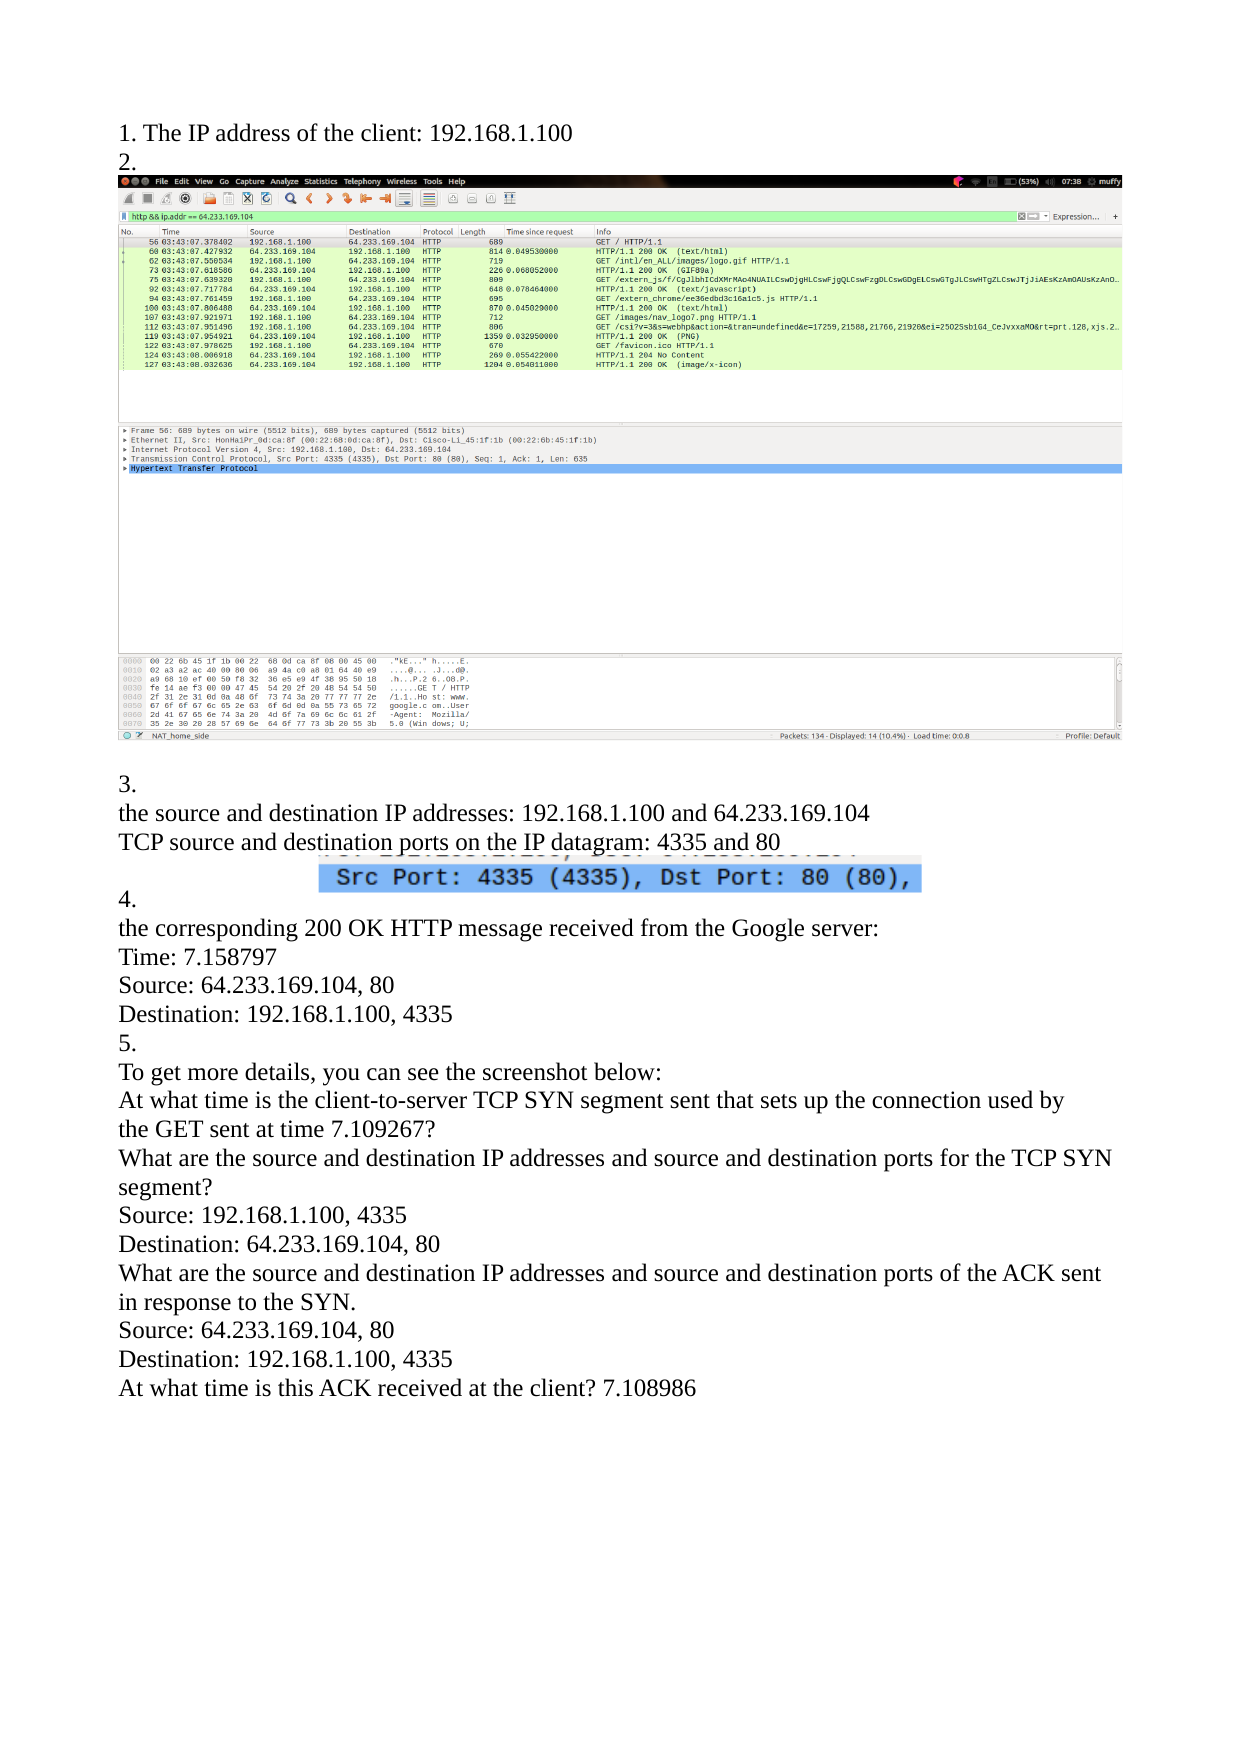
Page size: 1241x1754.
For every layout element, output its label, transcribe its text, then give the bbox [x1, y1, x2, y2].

text 4. [118, 884, 1122, 913]
text Destination: 64.233.169.104, 80 [118, 1229, 1122, 1258]
text 5. [118, 1028, 1122, 1057]
text Source: 192.168.1.100, 4335 [118, 1200, 1122, 1229]
text Destination: 192.168.1.100, 4335 [118, 1344, 1122, 1373]
text 1. The IP address of the client: 192.168.1.100 [118, 118, 1122, 147]
picture [118, 175, 1123, 741]
text the GET sent at time 7.109267? [118, 1114, 1122, 1143]
text 3. [118, 769, 1122, 798]
text 2. [118, 147, 1122, 175]
text What are the source and destination IP addresses and source and destination ports of the ACK sent in response to the SYN. [118, 1258, 1122, 1315]
text TCP source and destination ports on the IP datagram: 4335 and 80 [118, 827, 1122, 855]
text the corresponding 200 OK HTTP message received from the Google server: [118, 913, 1122, 942]
text What are the source and destination IP addresses and source and destination ports for the TCP SYN segment? [118, 1143, 1122, 1200]
text At what time is this ACK received at the client? 7.108986 [118, 1373, 1122, 1402]
picture [318, 855, 922, 907]
text the source and destination IP addresses: 192.168.1.100 and 64.233.169.104 [118, 798, 1122, 827]
text Destination: 192.168.1.100, 4335 [118, 999, 1122, 1028]
text Source: 64.233.169.104, 80 [118, 1315, 1122, 1344]
text Time: 7.158797 [118, 942, 1122, 970]
text At what time is the client-to-server TCP SYN segment sent that sets up the connection used by [118, 1085, 1122, 1114]
text Source: 64.233.169.104, 80 [118, 970, 1122, 999]
text To get more details, you can see the screenshot below: [118, 1057, 1122, 1085]
